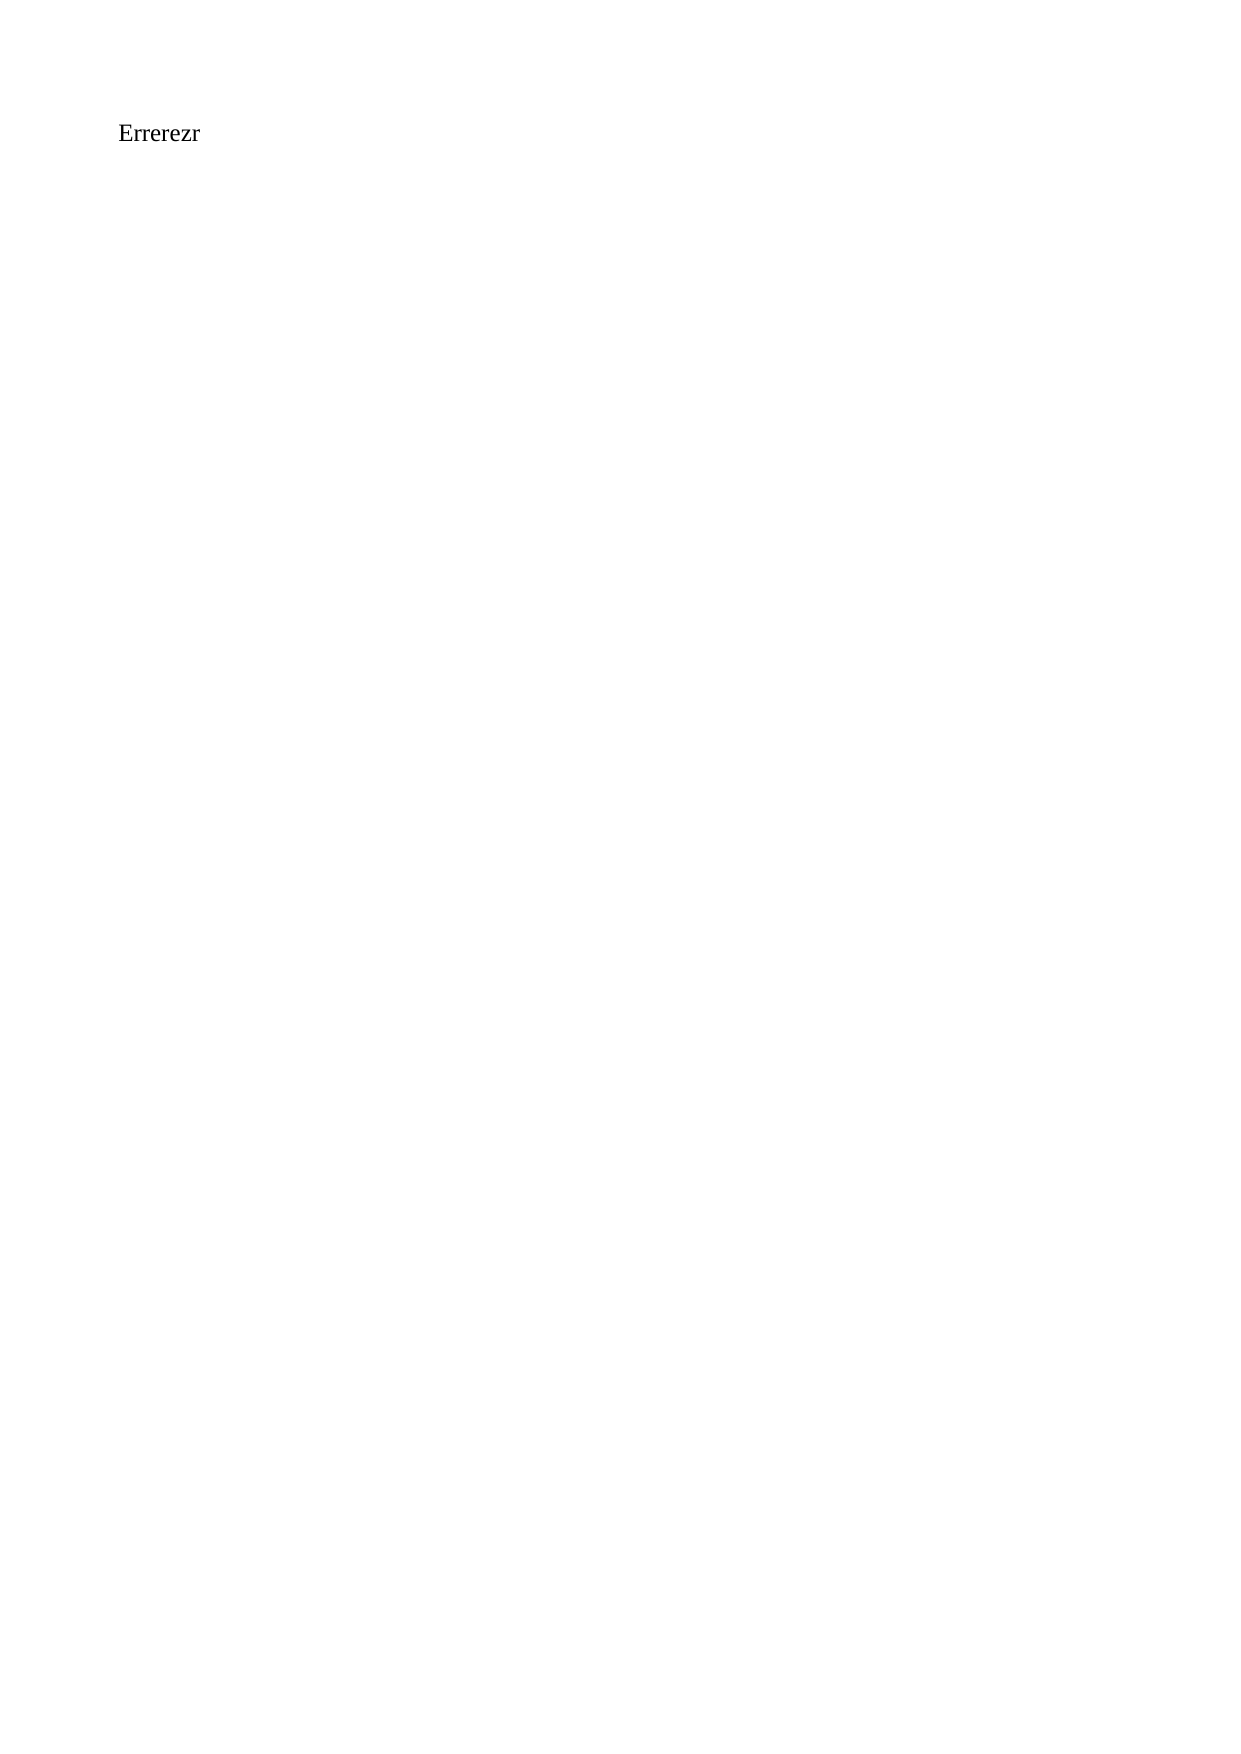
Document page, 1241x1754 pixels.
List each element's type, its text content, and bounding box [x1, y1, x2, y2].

text Errerezr [118, 118, 1122, 147]
